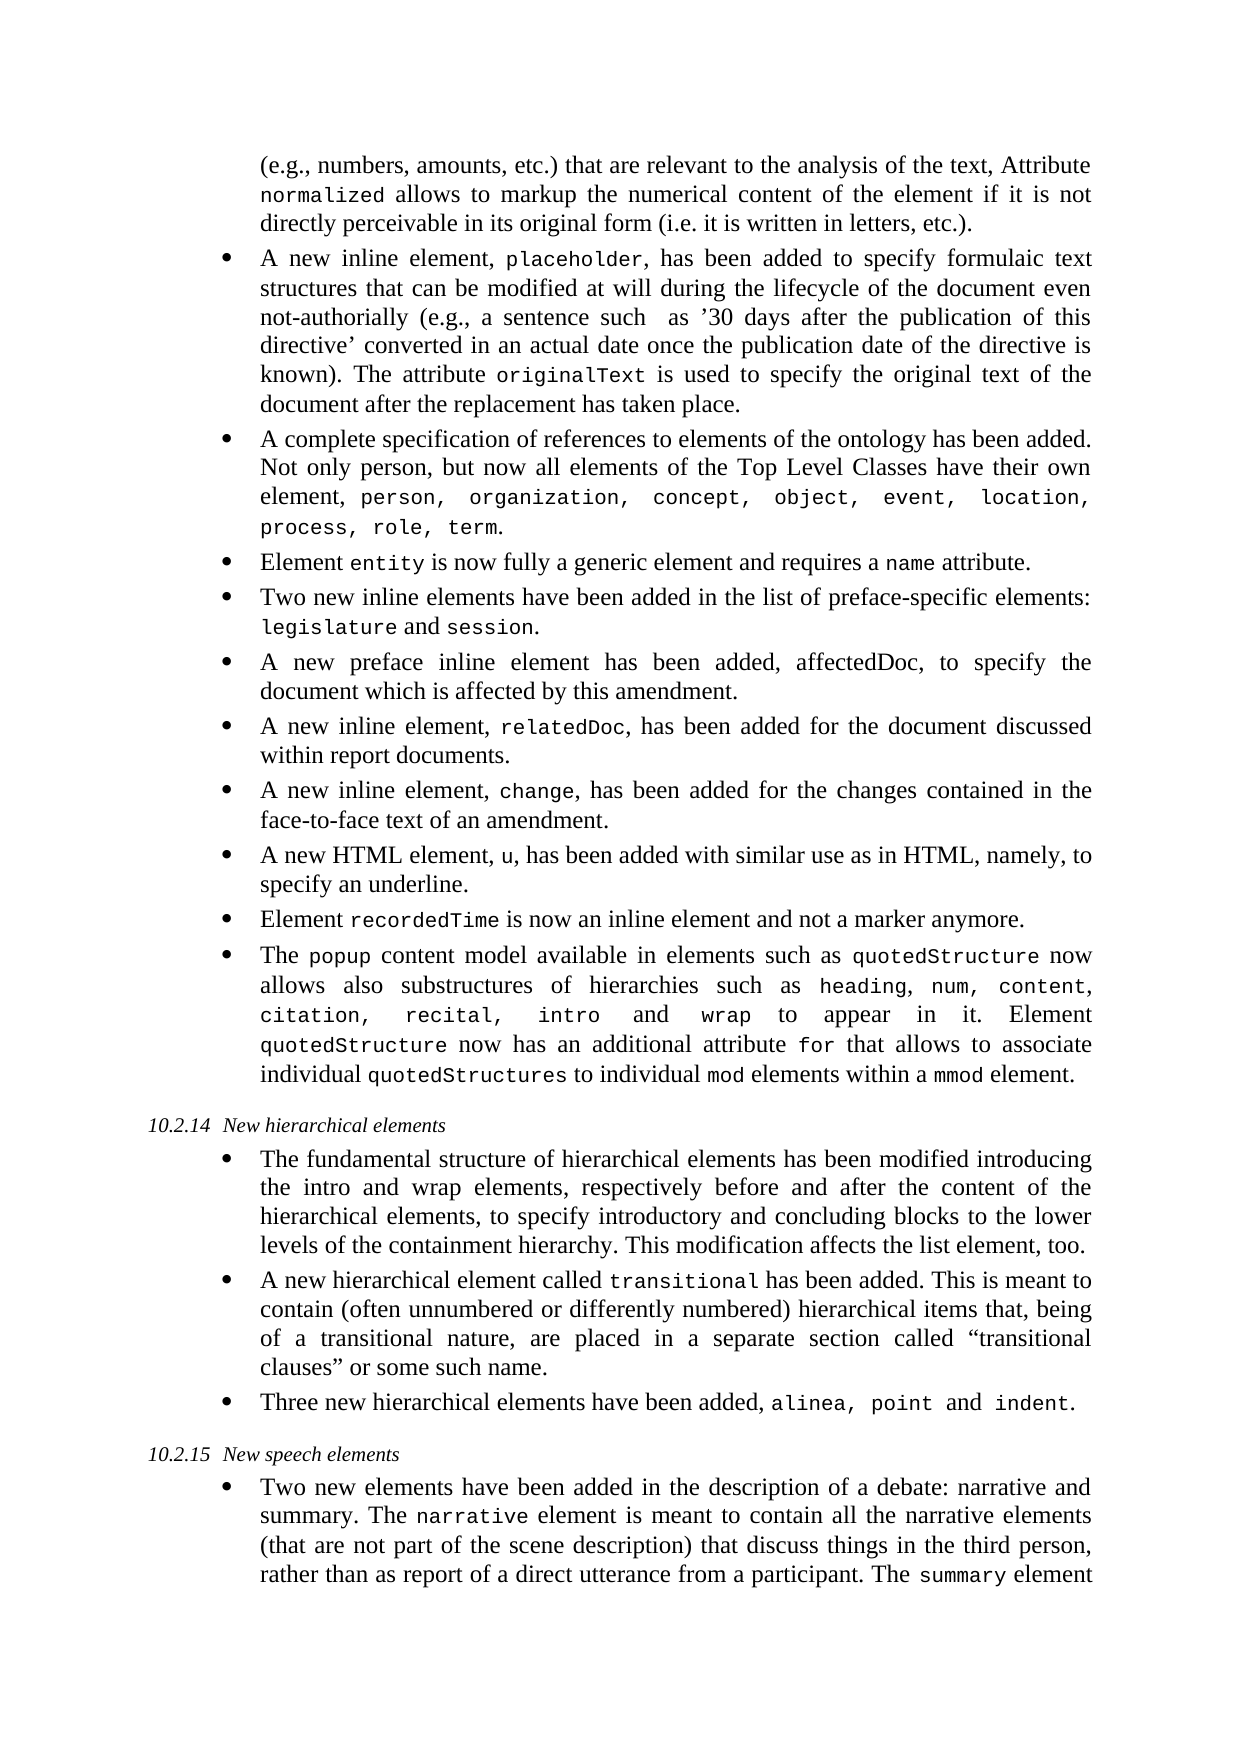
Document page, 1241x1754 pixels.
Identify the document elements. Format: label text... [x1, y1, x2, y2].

list The popup content model available in elements such as quotedStructure now allows also substructures of hierarchies such as heading, num, content, citation, recital, intro and wrap to appear in it. Element quotedStructure now has an additional attribute for that allows to associate individual quotedStructures to individual mod elements within a mmod element. [222, 940, 1092, 1088]
list A new preface inline element has been added, affectedDoc, to specify the document which is affected by this amendment. [222, 647, 1092, 704]
subtitle New speech elements [148, 1442, 1092, 1466]
subtitle New hierarchical elements [148, 1113, 1092, 1137]
list (e.g., numbers, amounts, etc.) that are relevant to the analysis of the text, Attribute normalized allows to markup the numerical content of the element if it is not directly perceivable in its original form (i.e. it is written in letters, etc.). [222, 150, 1092, 237]
list A new inline element, placeholder, has been added to specify formulaic text structures that can be modified at will during the lifecycle of the document even not-authorially (e.g., a sentence such as ’30 days after the publication of this directive’ converted in an actual date once the publication date of the directive is known). The attribute originalText is used to specify the original text of the document after the replacement has taken place. [222, 243, 1092, 417]
list The fundamental structure of hierarchical elements has been modified introducing the intro and wrap elements, respectively before and after the content of the hierarchical elements, to specify introductory and concluding blocks to the lower levels of the containment hierarchy. This modification affects the list element, too. [222, 1144, 1092, 1259]
list A complete specification of references to elements of the ontology has been added. Not only person, but now all elements of the Top Level Classes have their own element, person, organization, concept, object, event, location, process, role, term. [222, 424, 1092, 540]
list Three new hierarchical elements have been added, alinea, point and indent. [222, 1387, 1092, 1417]
list Two new elements have been added in the description of a debate: narrative and summary. The narrative element is meant to contain all the narrative elements (that are not part of the scene description) that discuss things in the third person, rather than as report of a direct utterance from a participant. The summary element [222, 1472, 1092, 1588]
list A new HTML element, u, has been added with similar use as in HTML, namely, to specify an underline. [222, 840, 1092, 898]
list Two new inline elements have been added in the list of preface-specific elements: legislature and session. [222, 582, 1092, 641]
list Element entity is now fully a generic element and requires a name attribute. [222, 547, 1092, 576]
list A new inline element, relatedDoc, has been added for the document discussed within report documents. [222, 711, 1092, 769]
list Element recordedTime is now an inline element and not a marker anymore. [222, 904, 1092, 934]
list A new hierarchical element called transitional has been added. This is meant to contain (often unnumbered or differently numbered) hierarchical items that, being of a transitional nature, are placed in a separate section called “transitional clauses” or some such name. [222, 1265, 1092, 1381]
list A new inline element, change, has been added for the changes contained in the face-to-face text of an amendment. [222, 775, 1092, 834]
